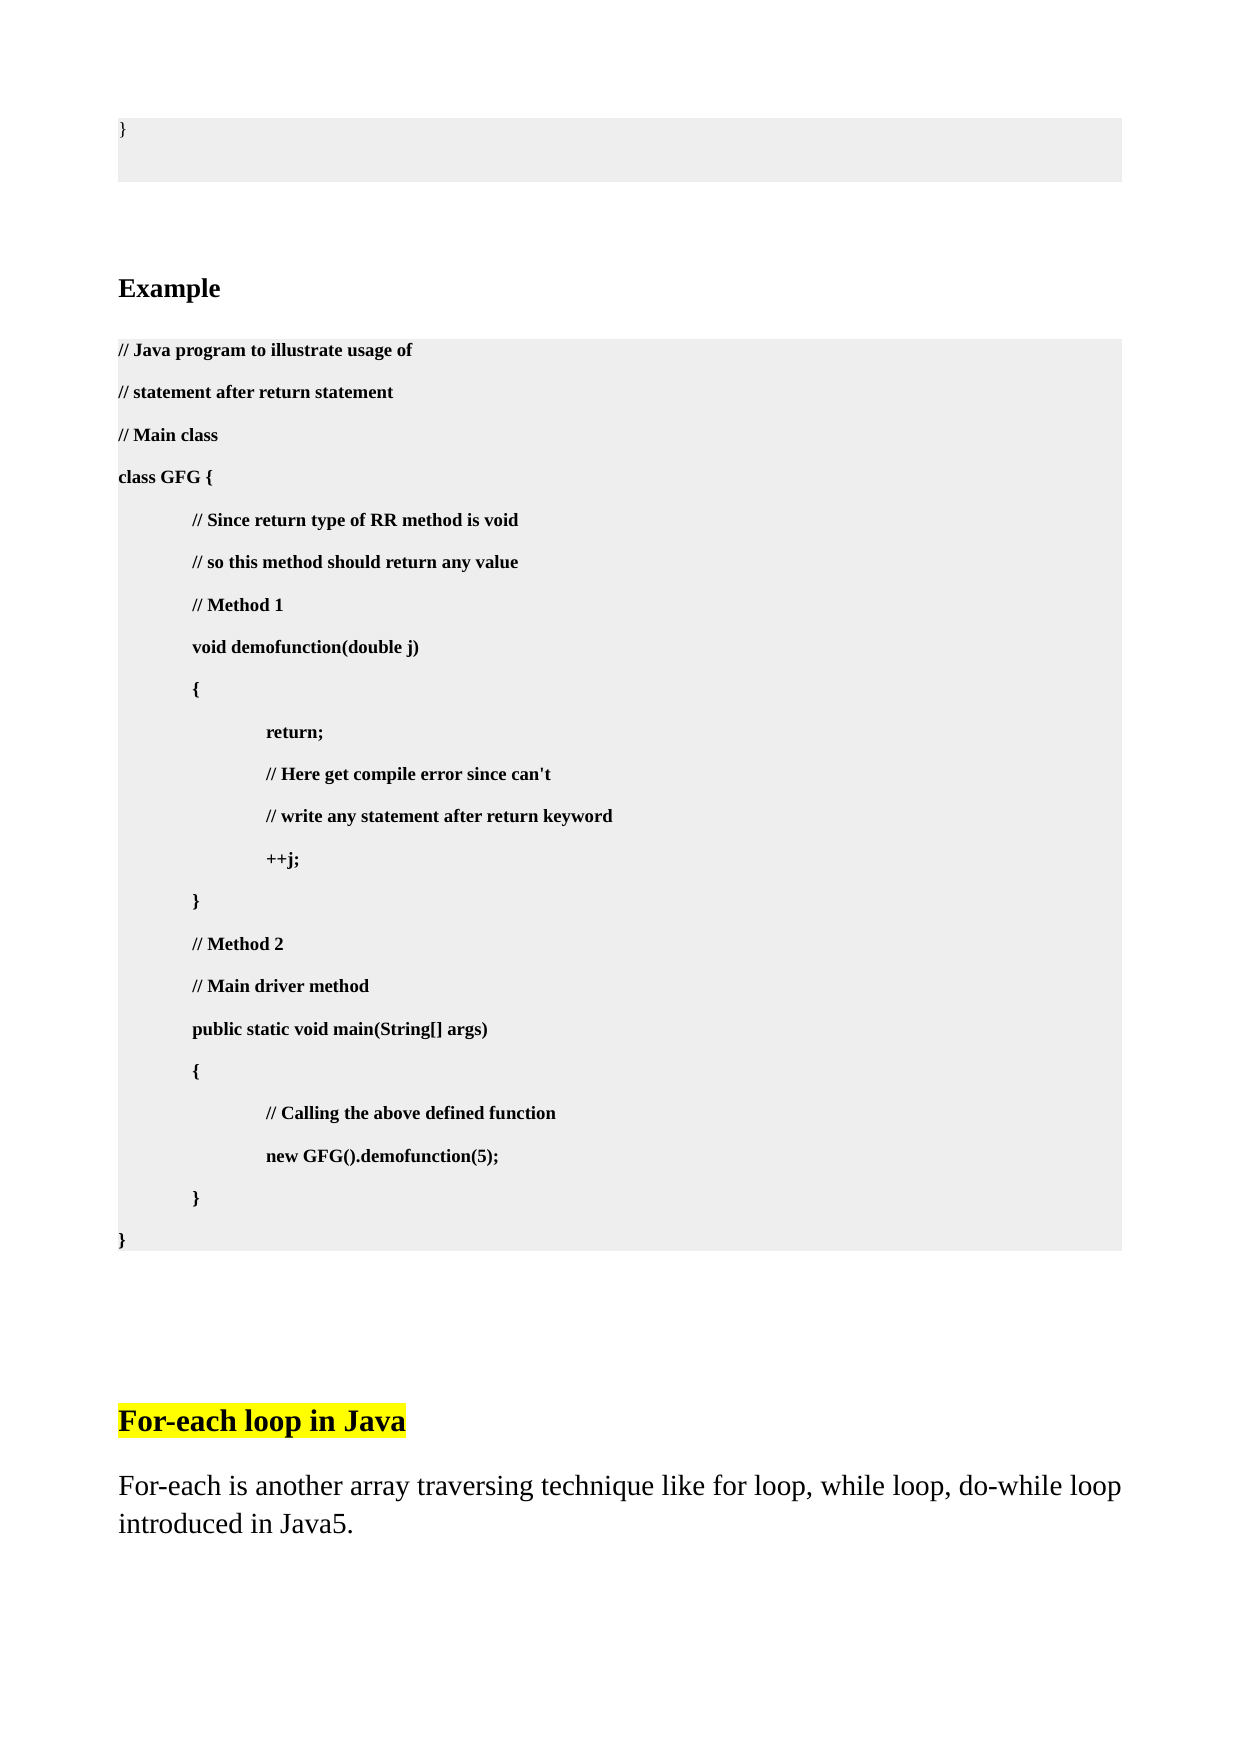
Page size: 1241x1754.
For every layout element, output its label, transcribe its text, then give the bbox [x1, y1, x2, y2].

text Example [118, 268, 1122, 304]
text For-each is another array traversing technique like for loop, while loop, do-while loop introduced in Java5. [118, 1468, 1122, 1540]
text // Method 2 [118, 933, 1122, 954]
text // Calling the above defined function [118, 1102, 1122, 1124]
text { [118, 1060, 1122, 1081]
text void demofunction(double j) [118, 636, 1122, 657]
text { [118, 678, 1122, 700]
text // statement after return statement [118, 381, 1122, 403]
text // Main driver method [118, 975, 1122, 997]
text // Here get compile error since can't [118, 763, 1122, 784]
text class GFG { [118, 466, 1122, 488]
text public static void main(String[] args) [118, 1017, 1122, 1039]
text new GFG().demofunction(5); [118, 1144, 1122, 1166]
text // Java program to illustrate usage of [118, 339, 1122, 361]
text // write any statement after return keyword [118, 805, 1122, 827]
subtitle For-each loop in Java [118, 1403, 1122, 1438]
text // Since return type of RR method is void [118, 509, 1122, 530]
text // so this method should return any value [118, 551, 1122, 573]
text ++j; [118, 848, 1122, 869]
text return; [118, 721, 1122, 742]
text } [118, 1187, 1122, 1208]
text // Method 1 [118, 593, 1122, 615]
text } [118, 118, 1122, 140]
text // Main class [118, 424, 1122, 445]
text } [118, 1229, 1122, 1251]
text } [118, 890, 1122, 912]
